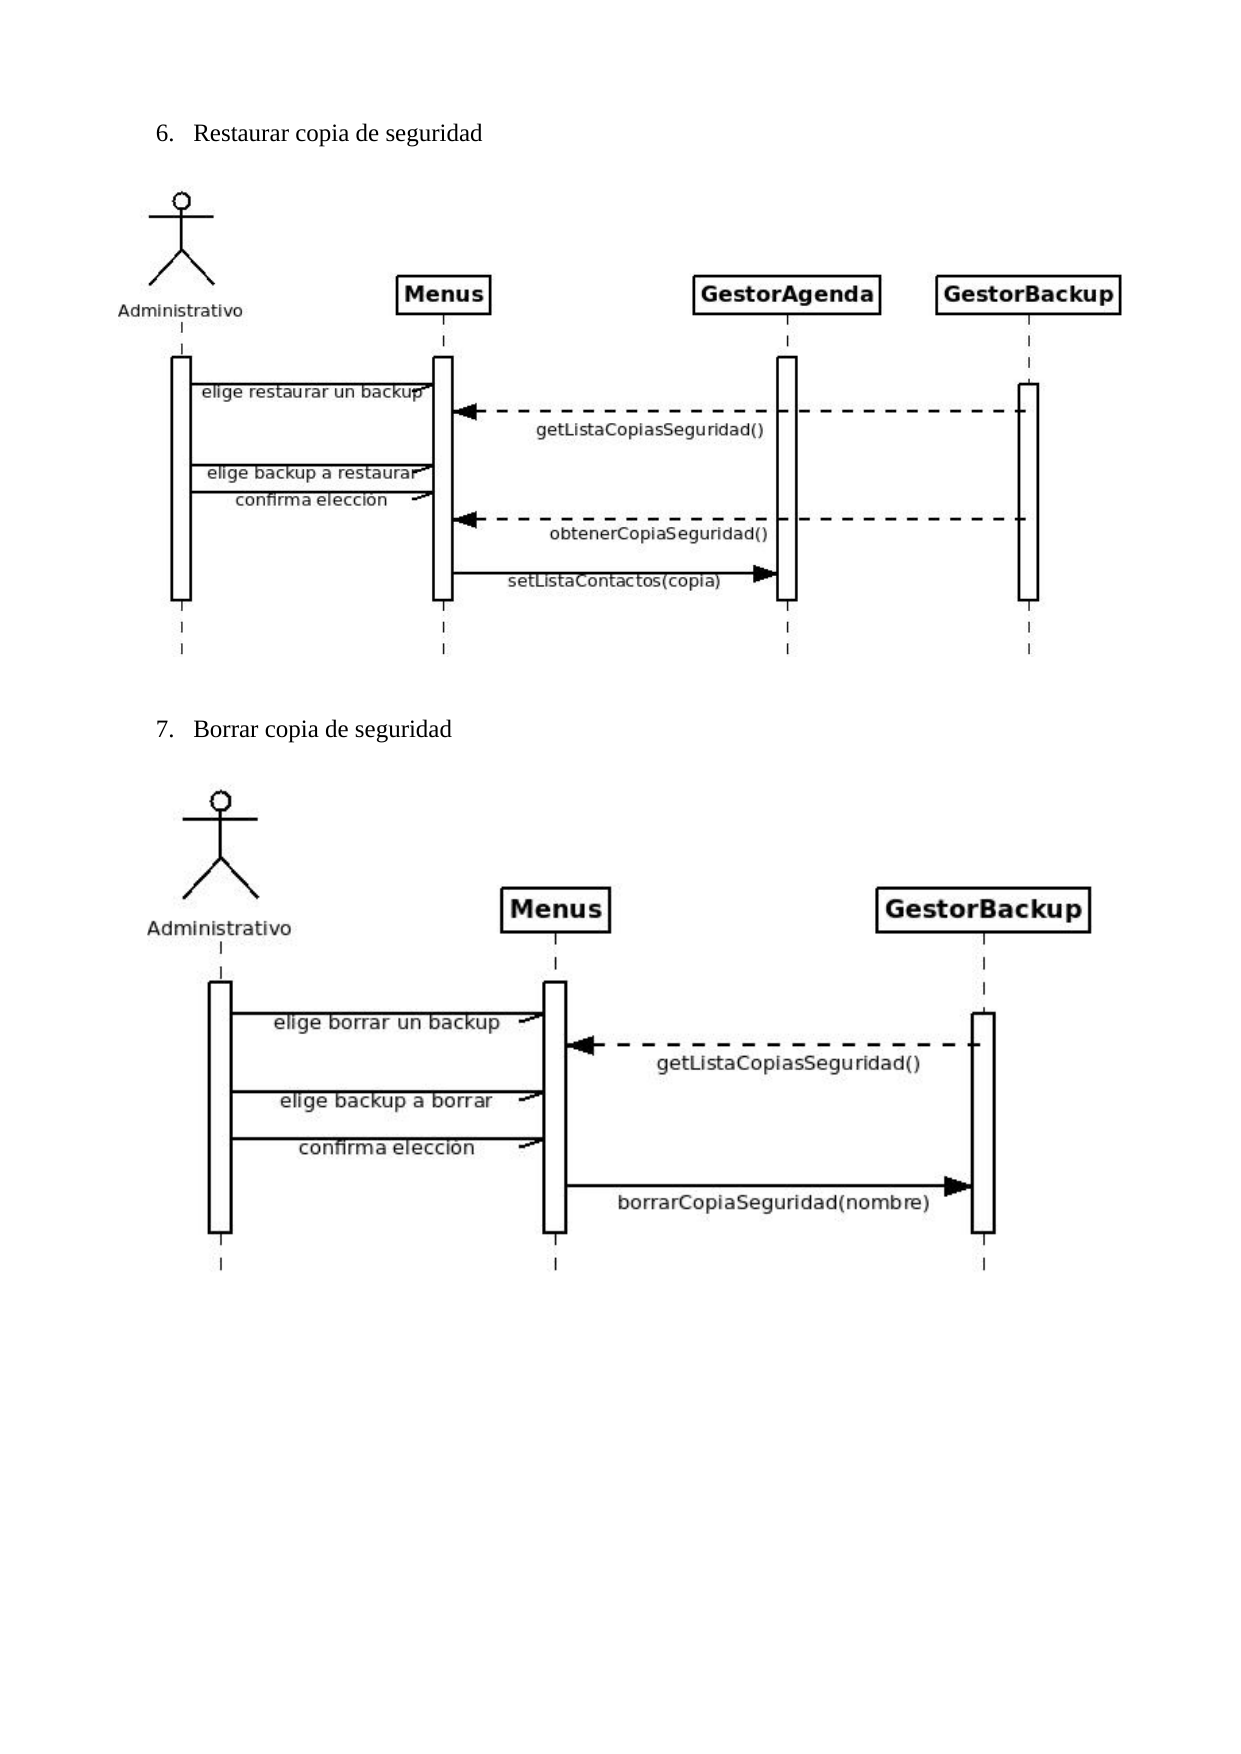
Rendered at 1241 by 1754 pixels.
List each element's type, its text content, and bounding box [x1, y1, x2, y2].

picture [118, 175, 1123, 657]
list Restaurar copia de seguridad [156, 118, 1122, 147]
picture [147, 771, 1093, 1283]
list Borrar copia de seguridad [156, 714, 1122, 743]
